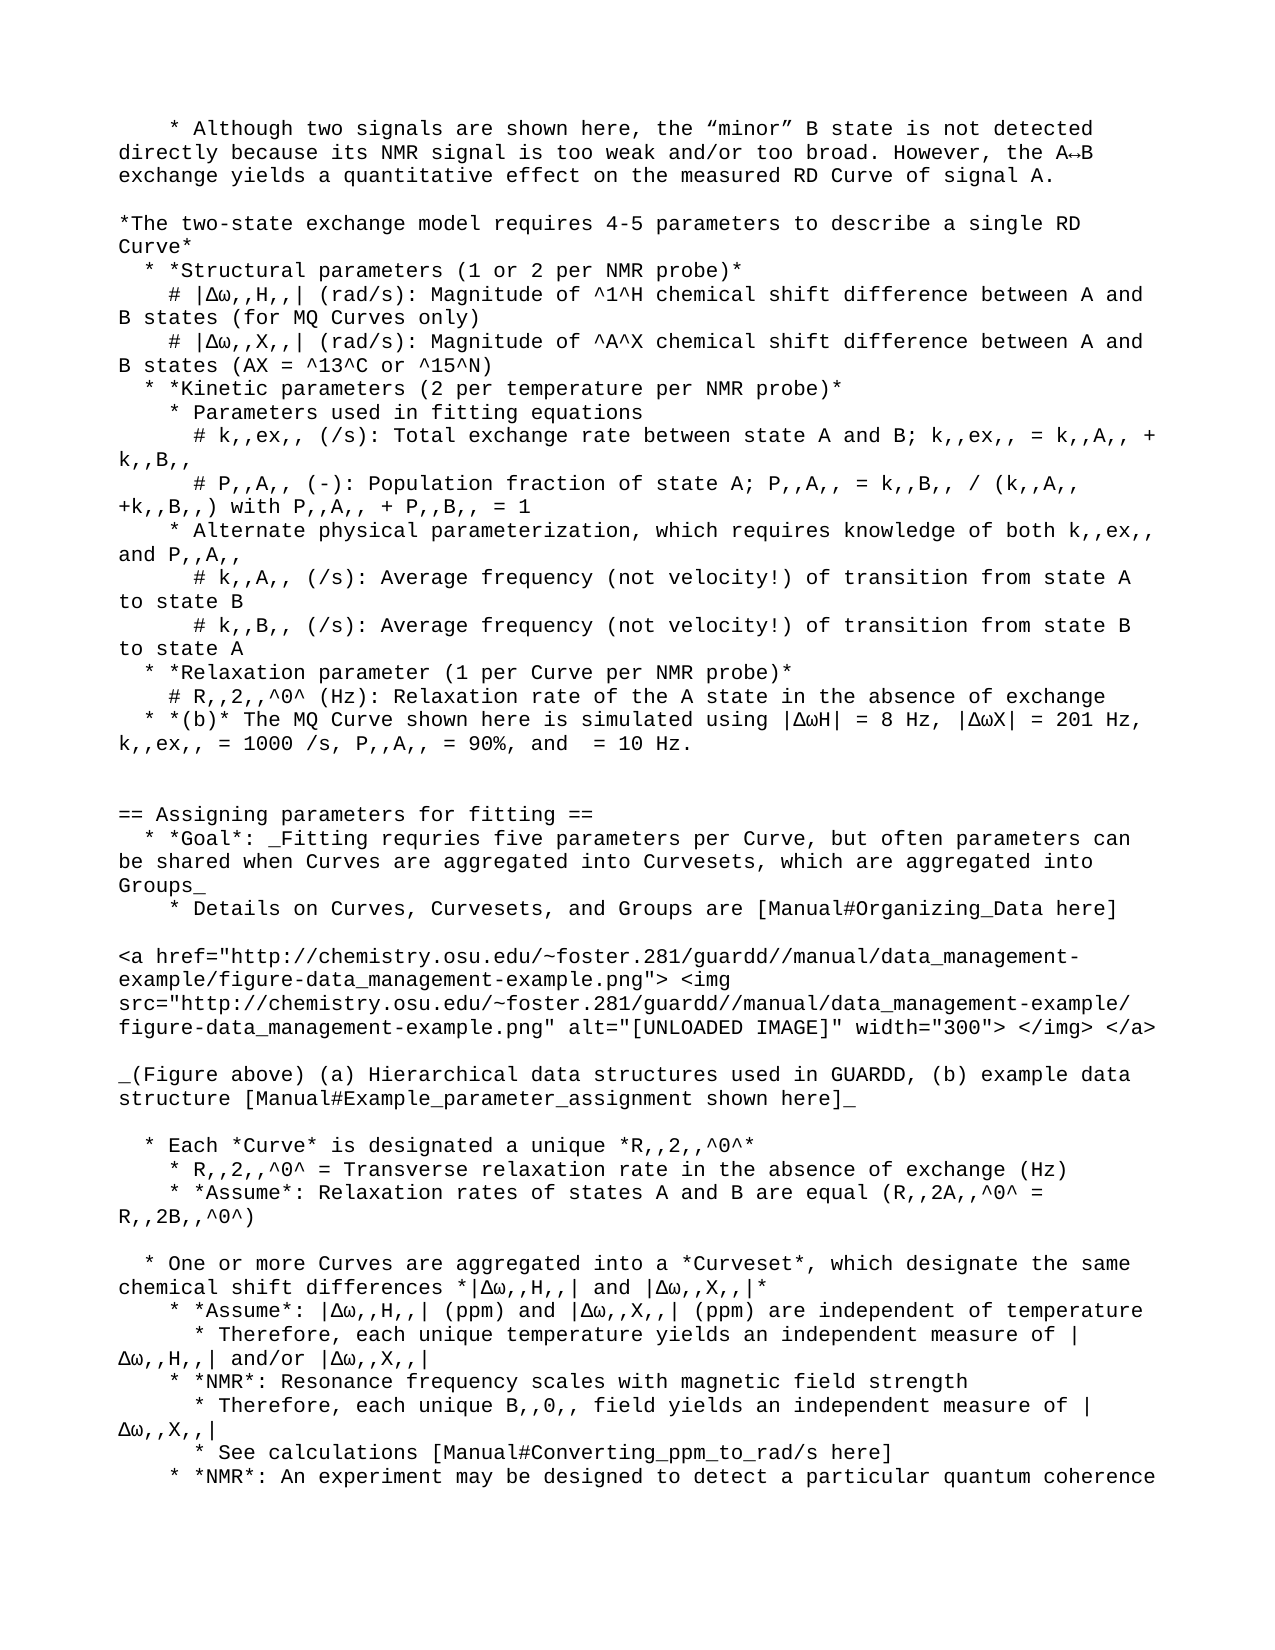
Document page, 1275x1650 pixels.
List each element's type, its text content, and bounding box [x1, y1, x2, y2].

text * Each *Curve* is designated a unique *R,,2,,^0^* [118, 1135, 1157, 1158]
text * *NMR*: Resonance frequency scales with magnetic field strength [118, 1371, 1157, 1395]
text * *Relaxation parameter (1 per Curve per NMR probe)* [118, 662, 1157, 686]
text * *Kinetic parameters (2 per temperature per NMR probe)* [118, 378, 1157, 402]
text * *Goal*: _Fitting requries five parameters per Curve, but often parameters can be shared when Curves are aggregated into Curvesets, which are aggregated into Groups_ [118, 827, 1157, 898]
text # R,,2,,^0^ (Hz): Relaxation rate of the A state in the absence of exchange [118, 686, 1157, 709]
text * Therefore, each unique temperature yields an independent measure of |Δω,,H,,| and/or |Δω,,X,,| [118, 1324, 1157, 1371]
text # |Δω,,X,,| (rad/s): Magnitude of ^A^X chemical shift difference between A and B states (AX = ^13^C or ^15^N) [118, 331, 1157, 378]
text # k,,ex,, (/s): Total exchange rate between state A and B; k,,ex,, = k,,A,, + k,,B,, [118, 426, 1157, 473]
text _(Figure above) (a) Hierarchical data structures used in GUARDD, (b) example data structure [Manual#Example_parameter_assignment shown here]_ [118, 1064, 1157, 1111]
text # P,,A,, (-): Population fraction of state A; P,,A,, = k,,B,, / (k,,A,,+k,,B,,) with P,,A,, + P,,B,, = 1 [118, 473, 1157, 520]
text * Alternate physical parameterization, which requires knowledge of both k,,ex,, and P,,A,, [118, 520, 1157, 567]
text * *Assume*: Relaxation rates of states A and B are equal (R,,2A,,^0^ = R,,2B,,^0^) [118, 1182, 1157, 1229]
text == Assigning parameters for fitting == [118, 804, 1157, 827]
text * One or more Curves are aggregated into a *Curveset*, which designate the same chemical shift differences *|Δω,,H,,| and |Δω,,X,,|* [118, 1253, 1157, 1300]
text * Details on Curves, Curvesets, and Groups are [Manual#Organizing_Data here] [118, 898, 1157, 922]
text * Parameters used in fitting equations [118, 402, 1157, 426]
text * *(b)* The MQ Curve shown here is simulated using |ΔωH| = 8 Hz, |ΔωX| = 201 Hz, k,,ex,, = 1000 /s, P,,A,, = 90%, and = 10 Hz. [118, 709, 1157, 757]
text *The two-state exchange model requires 4-5 parameters to describe a single RD Curve* [118, 213, 1157, 260]
text * See calculations [Manual#Converting_ppm_to_rad/s here] [118, 1442, 1157, 1466]
text * *Assume*: |Δω,,H,,| (ppm) and |Δω,,X,,| (ppm) are independent of temperature [118, 1300, 1157, 1324]
text * *NMR*: An experiment may be designed to detect a particular quantum coherence [118, 1466, 1157, 1489]
text * R,,2,,^0^ = Transverse relaxation rate in the absence of exchange (Hz) [118, 1158, 1157, 1182]
text # k,,B,, (/s): Average frequency (not velocity!) of transition from state B to state A [118, 615, 1157, 662]
text * Therefore, each unique B,,0,, field yields an independent measure of |Δω,,X,,| [118, 1395, 1157, 1442]
text * *Structural parameters (1 or 2 per NMR probe)* [118, 260, 1157, 284]
text <a href="http://chemistry.osu.edu/~foster.281/guardd//manual/data_management-example/figure-data_management-example.png"> <img src="http://chemistry.osu.edu/~foster.281/guardd//manual/data_management-example/figure-data_management-example.png" alt="[UNLOADED IMAGE]" width="300"> </img> </a> [118, 946, 1157, 1040]
text # |Δω,,H,,| (rad/s): Magnitude of ^1^H chemical shift difference between A and B states (for MQ Curves only) [118, 284, 1157, 331]
text * Although two signals are shown here, the “minor” B state is not detected directly because its NMR signal is too weak and/or too broad. However, the A↔B exchange yields a quantitative effect on the measured RD Curve of signal A. [118, 118, 1157, 189]
text # k,,A,, (/s): Average frequency (not velocity!) of transition from state A to state B [118, 567, 1157, 615]
